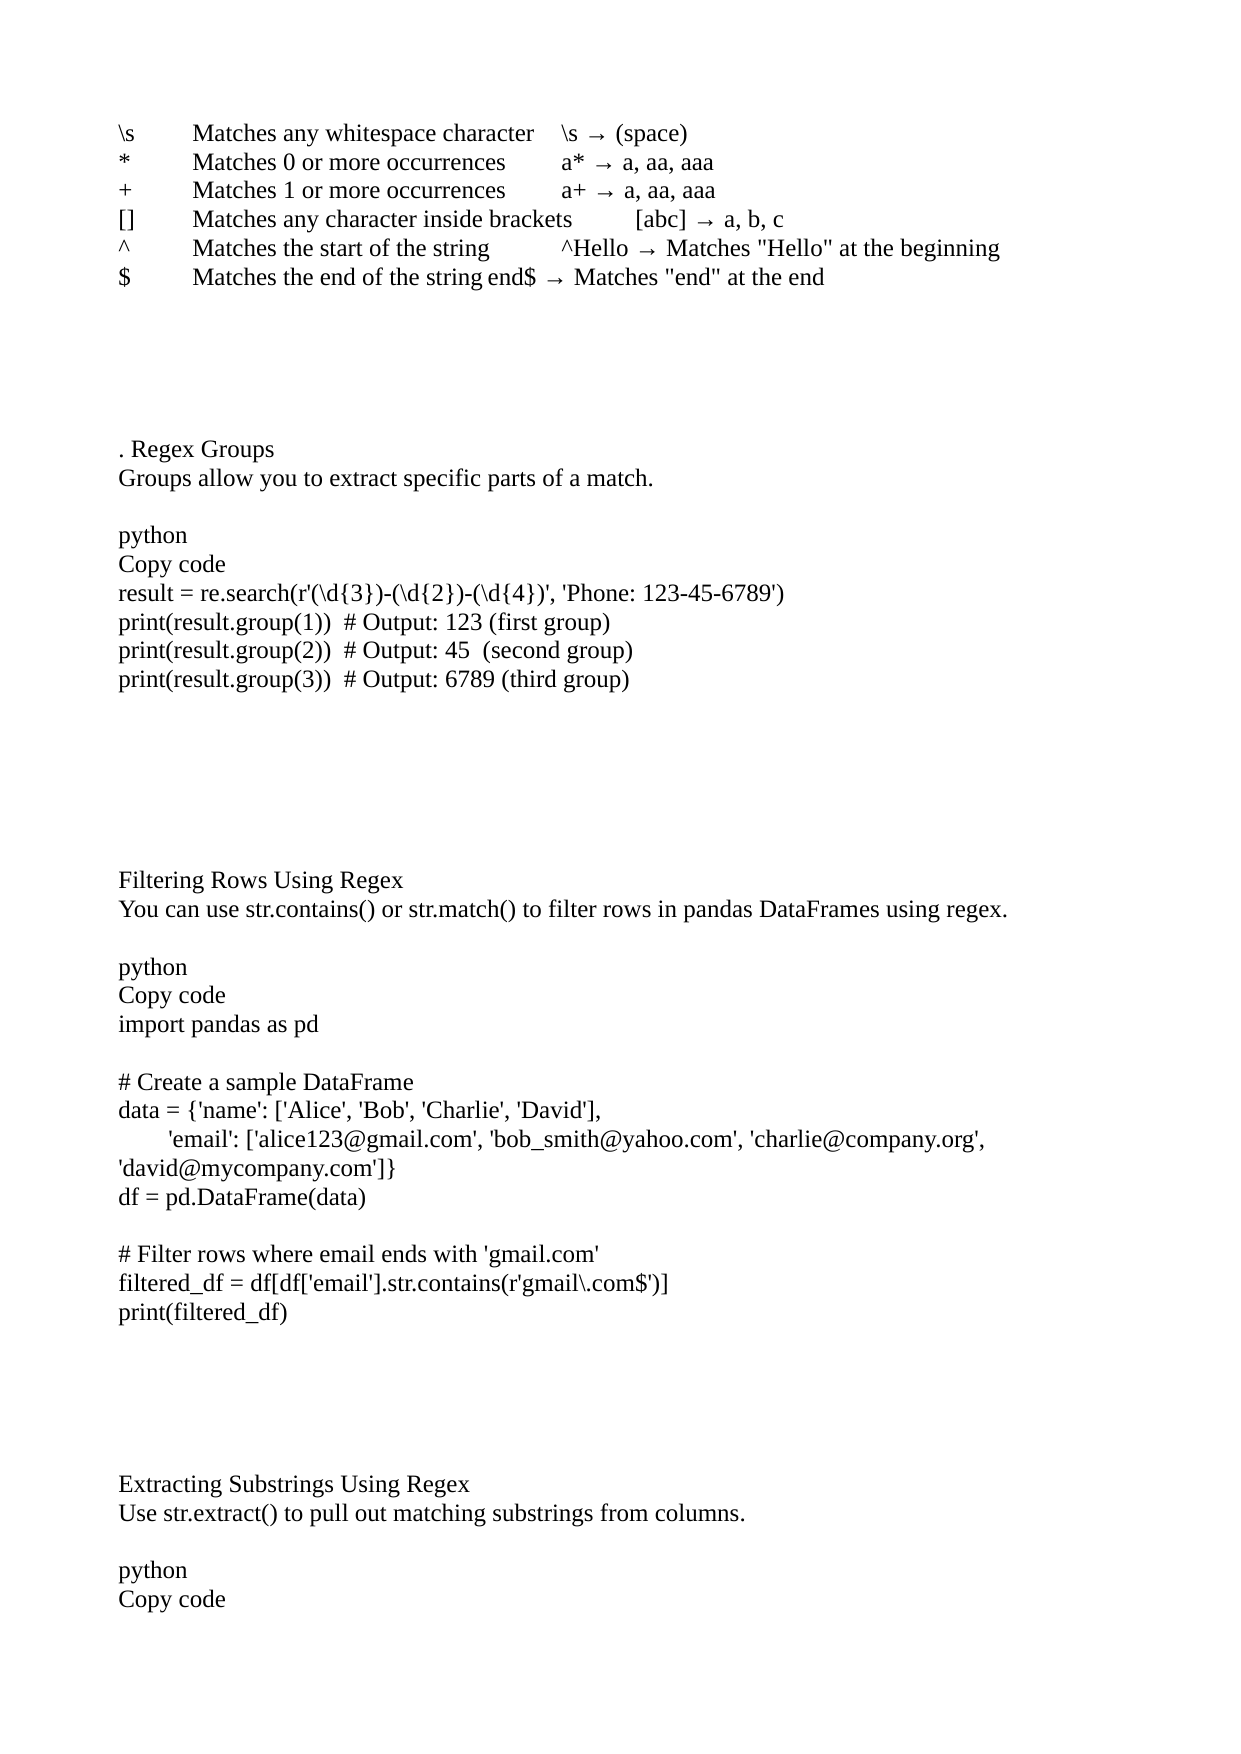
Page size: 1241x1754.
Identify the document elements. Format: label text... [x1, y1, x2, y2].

text . Regex Groups [118, 434, 1122, 463]
text # Filter rows where email ends with 'gmail.com' [118, 1239, 1122, 1268]
text print(result.group(3)) # Output: 6789 (third group) [118, 664, 1122, 693]
text python [118, 521, 1122, 549]
text python [118, 952, 1122, 981]
text \s Matches any whitespace character \s → (space) [118, 118, 1122, 147]
text data = {'name': ['Alice', 'Bob', 'Charlie', 'David'], [118, 1096, 1122, 1124]
text ^ Matches the start of the string ^Hello → Matches "Hello" at the beginning [118, 233, 1122, 262]
text Groups allow you to extract specific parts of a match. [118, 463, 1122, 492]
text import pandas as pd [118, 1009, 1122, 1038]
text * Matches 0 or more occurrences a* → a, aa, aaa [118, 147, 1122, 176]
text print(filtered_df) [118, 1297, 1122, 1326]
text print(result.group(2)) # Output: 45 (second group) [118, 636, 1122, 664]
text You can use str.contains() or str.match() to filter rows in pandas DataFrames using regex. [118, 894, 1122, 923]
text # Create a sample DataFrame [118, 1067, 1122, 1096]
text [] Matches any character inside brackets [abc] → a, b, c [118, 204, 1122, 233]
text Copy code [118, 1584, 1122, 1613]
text Copy code [118, 549, 1122, 578]
text result = re.search(r'(\d{3})-(\d{2})-(\d{4})', 'Phone: 123-45-6789') [118, 578, 1122, 607]
text Copy code [118, 981, 1122, 1009]
text 'email': ['alice123@gmail.com', 'bob_smith@yahoo.com', 'charlie@company.org', 'david@mycompany.com']} [118, 1124, 1122, 1182]
text df = pd.DataFrame(data) [118, 1182, 1122, 1211]
text + Matches 1 or more occurrences a+ → a, aa, aaa [118, 176, 1122, 204]
text Extracting Substrings Using Regex [118, 1469, 1122, 1498]
text Use str.extract() to pull out matching substrings from columns. [118, 1498, 1122, 1527]
text python [118, 1556, 1122, 1584]
text Filtering Rows Using Regex [118, 866, 1122, 894]
text filtered_df = df[df['email'].str.contains(r'gmail\.com$')] [118, 1268, 1122, 1297]
text print(result.group(1)) # Output: 123 (first group) [118, 607, 1122, 636]
text $ Matches the end of the string end$ → Matches "end" at the end [118, 262, 1122, 291]
